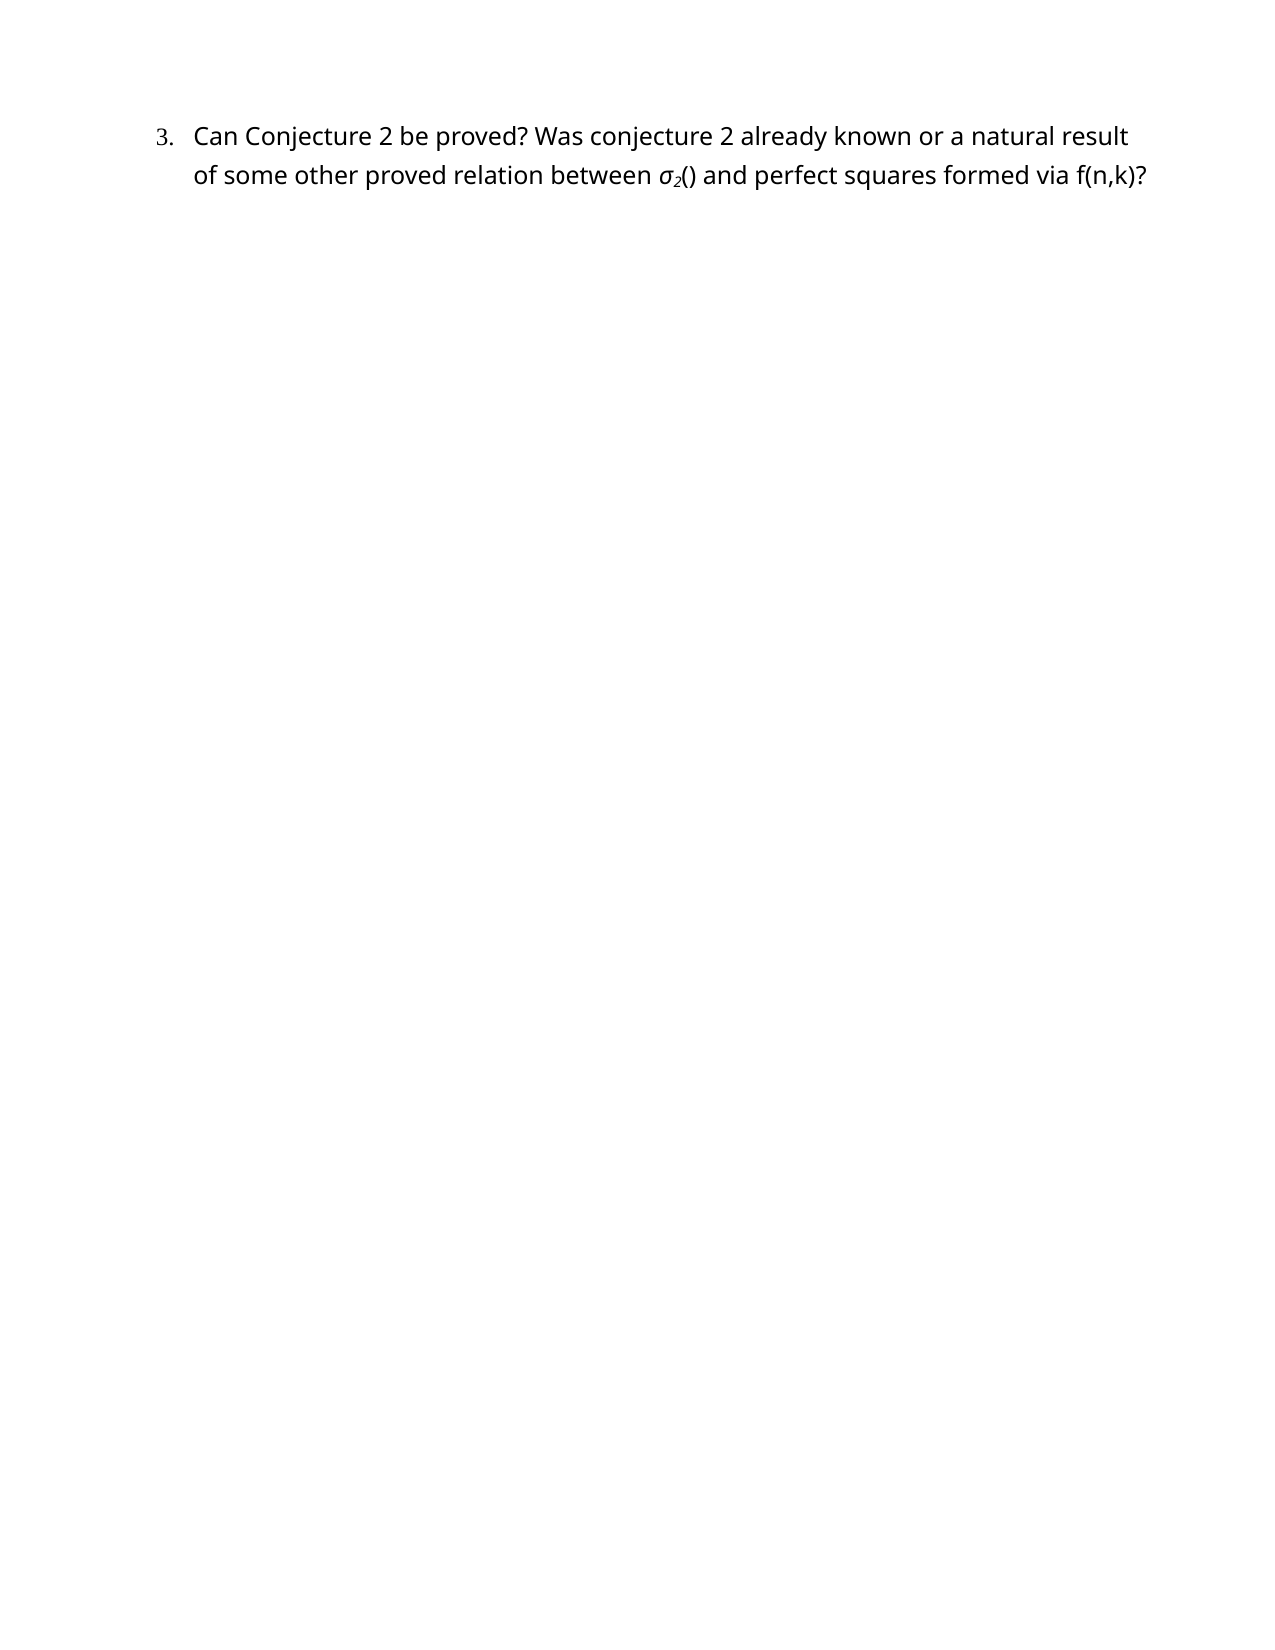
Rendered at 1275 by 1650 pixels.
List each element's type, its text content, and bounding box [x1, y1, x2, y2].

list Can Conjecture 2 be proved? Was conjecture 2 already known or a natural result of some other proved relation between σ2() and perfect squares formed via f(n,k)? [156, 118, 1157, 191]
